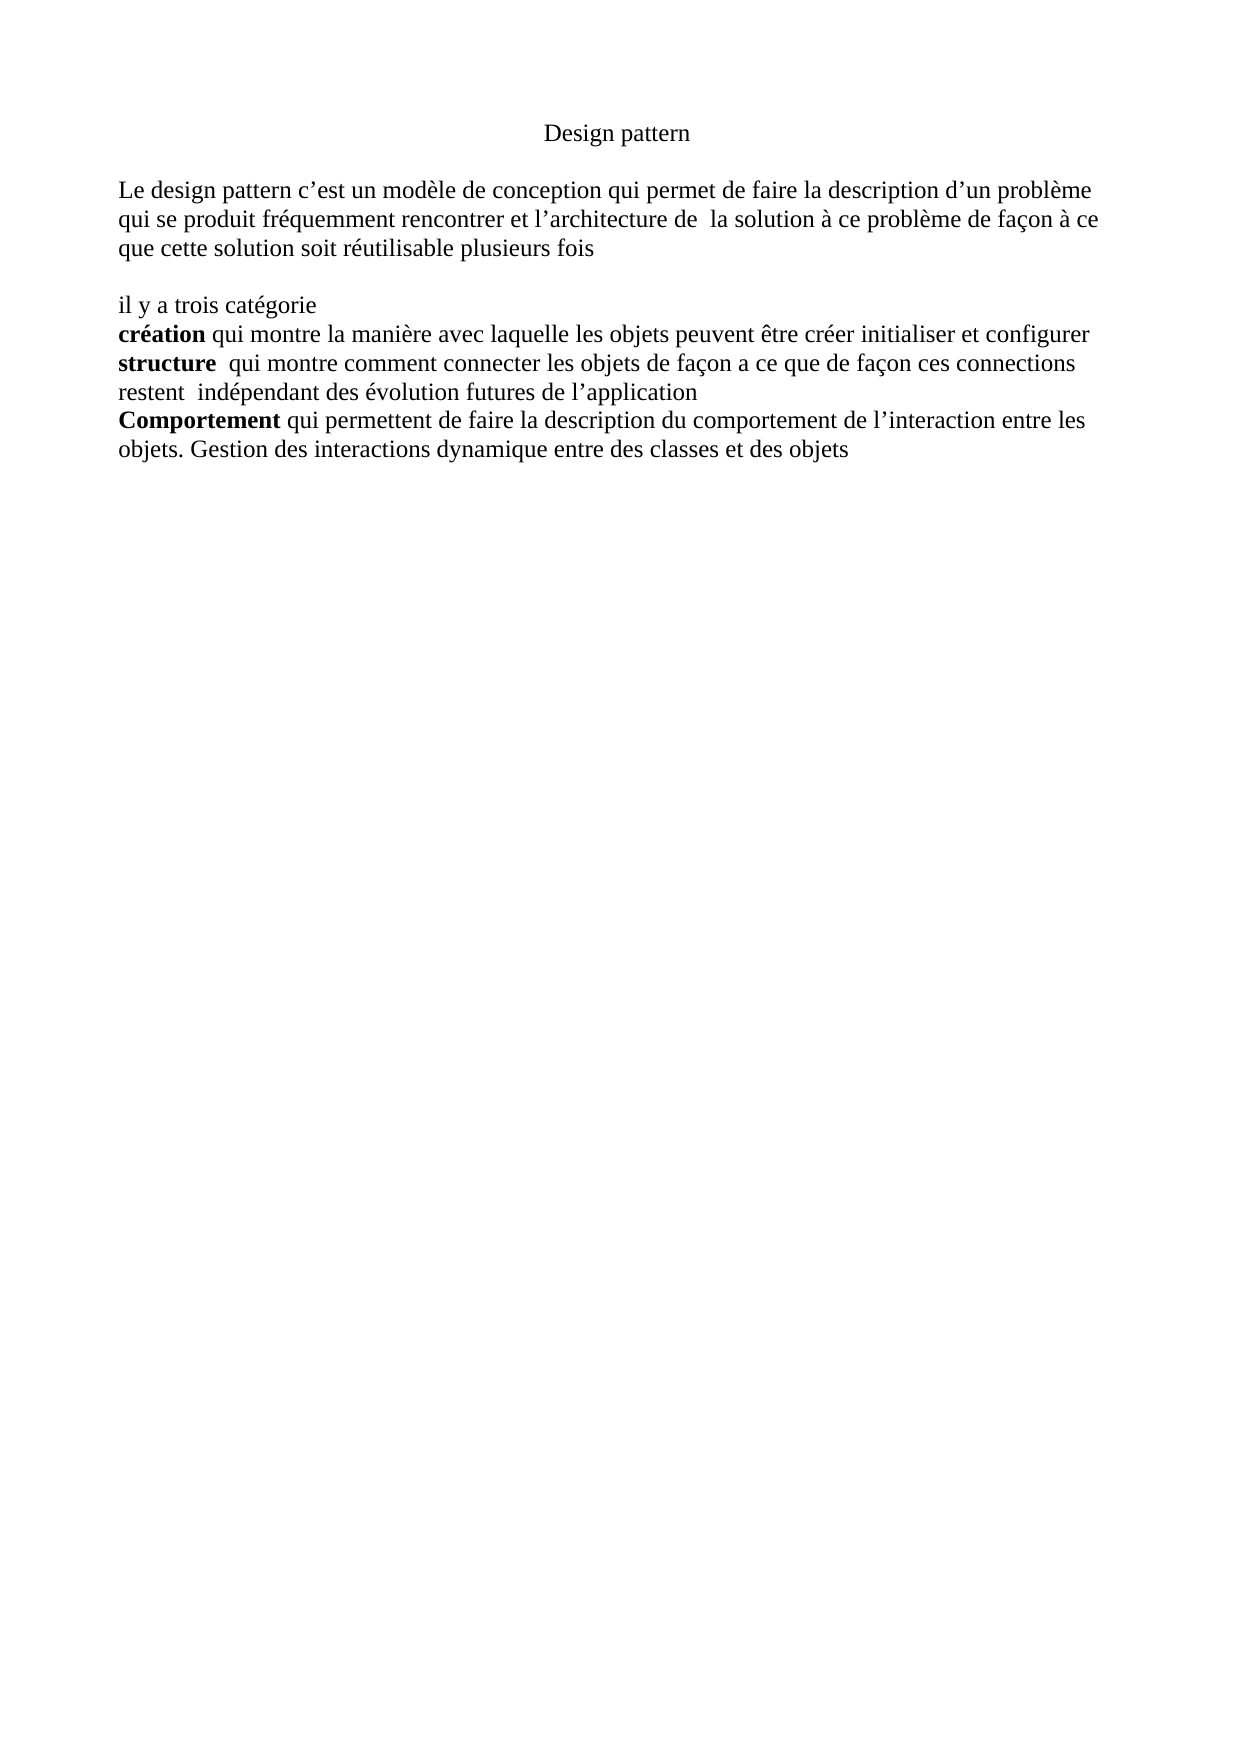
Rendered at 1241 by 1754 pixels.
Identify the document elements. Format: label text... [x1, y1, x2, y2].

text structure qui montre comment connecter les objets de façon a ce que de façon ces connections restent indépendant des évolution futures de l’application [118, 348, 1122, 406]
text il y a trois catégorie [118, 291, 1122, 319]
text Comportement qui permettent de faire la description du comportement de l’interaction entre les objets. Gestion des interactions dynamique entre des classes et des objets [118, 406, 1122, 463]
text création qui montre la manière avec laquelle les objets peuvent être créer initialiser et configurer [118, 319, 1122, 348]
text Design pattern [118, 118, 1122, 147]
text Le design pattern c’est un modèle de conception qui permet de faire la description d’un problème qui se produit fréquemment rencontrer et l’architecture de la solution à ce problème de façon à ce que cette solution soit réutilisable plusieurs fois [118, 176, 1122, 262]
